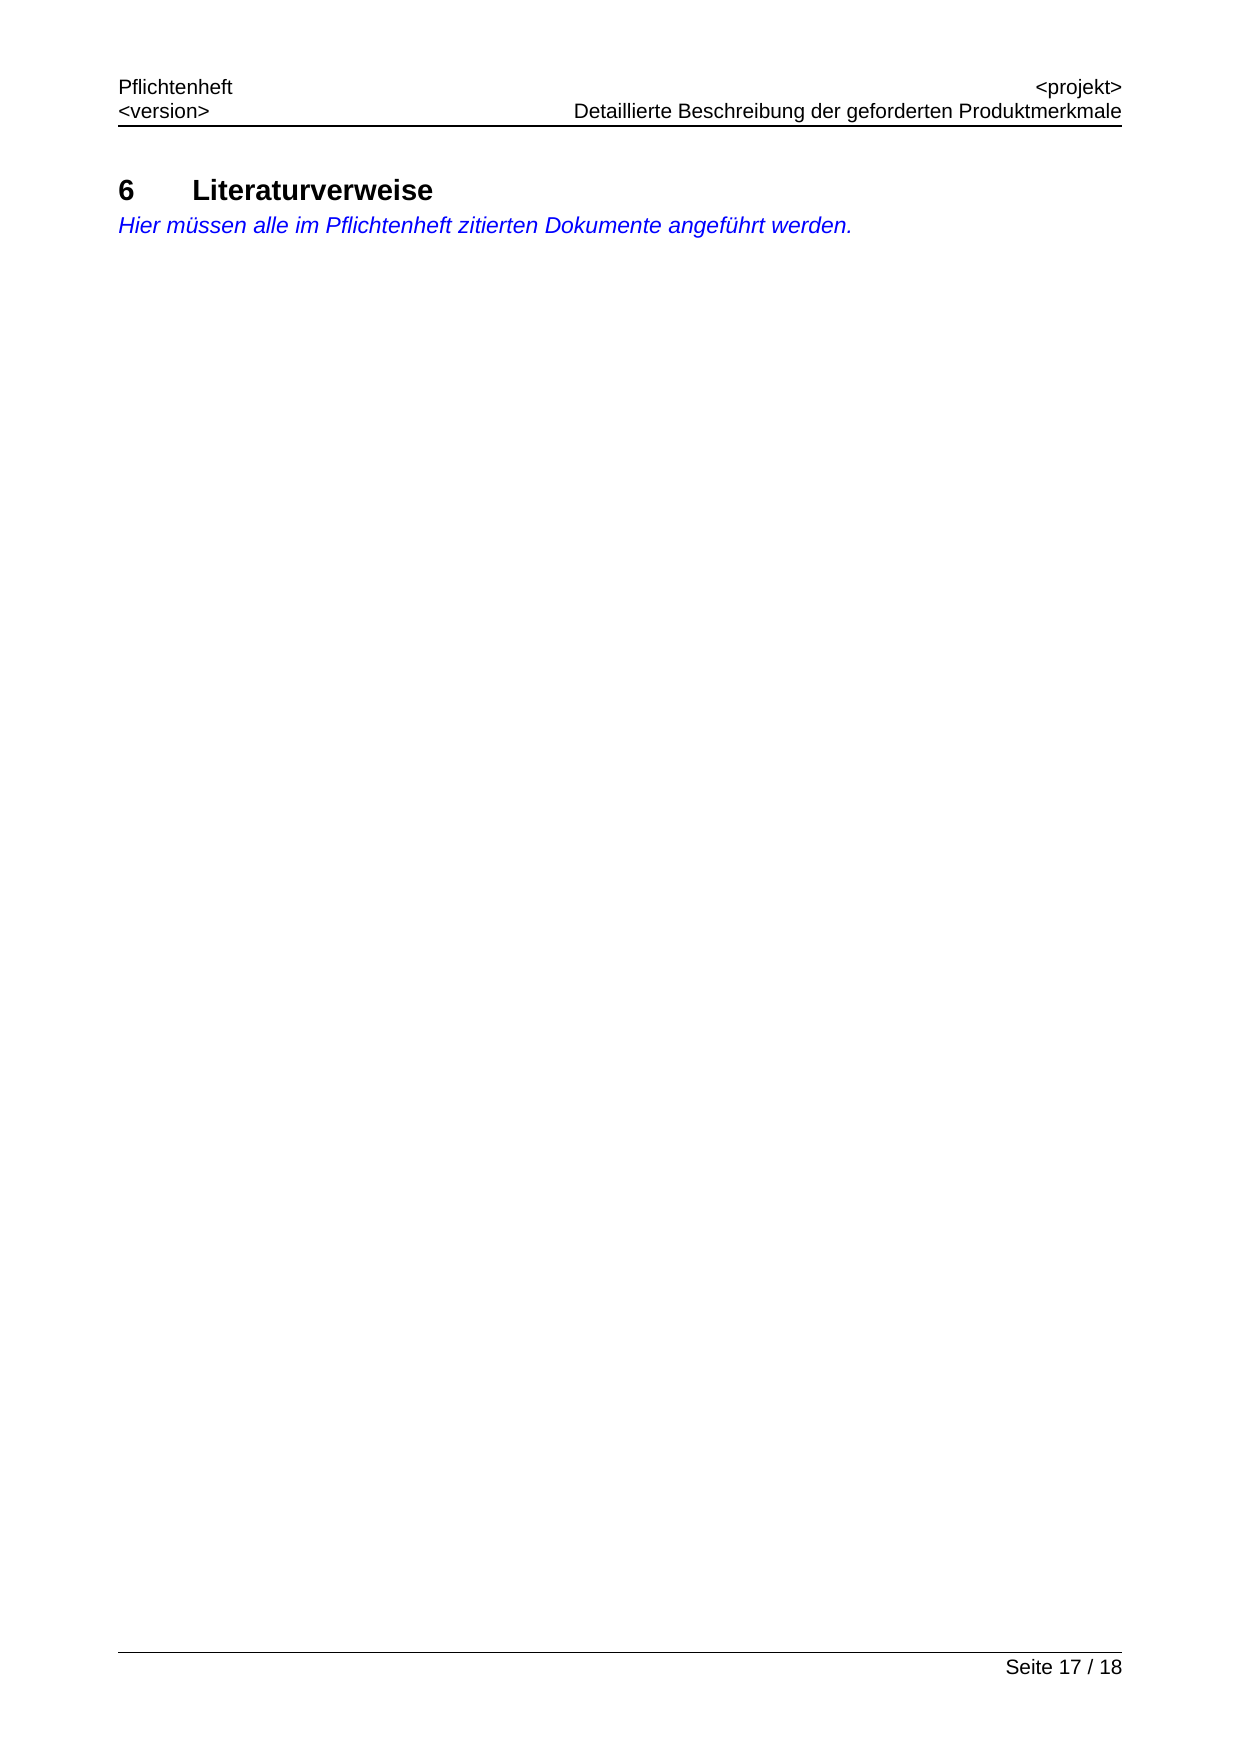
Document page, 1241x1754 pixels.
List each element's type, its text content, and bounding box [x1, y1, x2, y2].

subtitle Literaturverweise [118, 173, 1122, 206]
text Hier müssen alle im Pflichtenheft zitierten Dokumente angeführt werden. [118, 212, 1122, 239]
